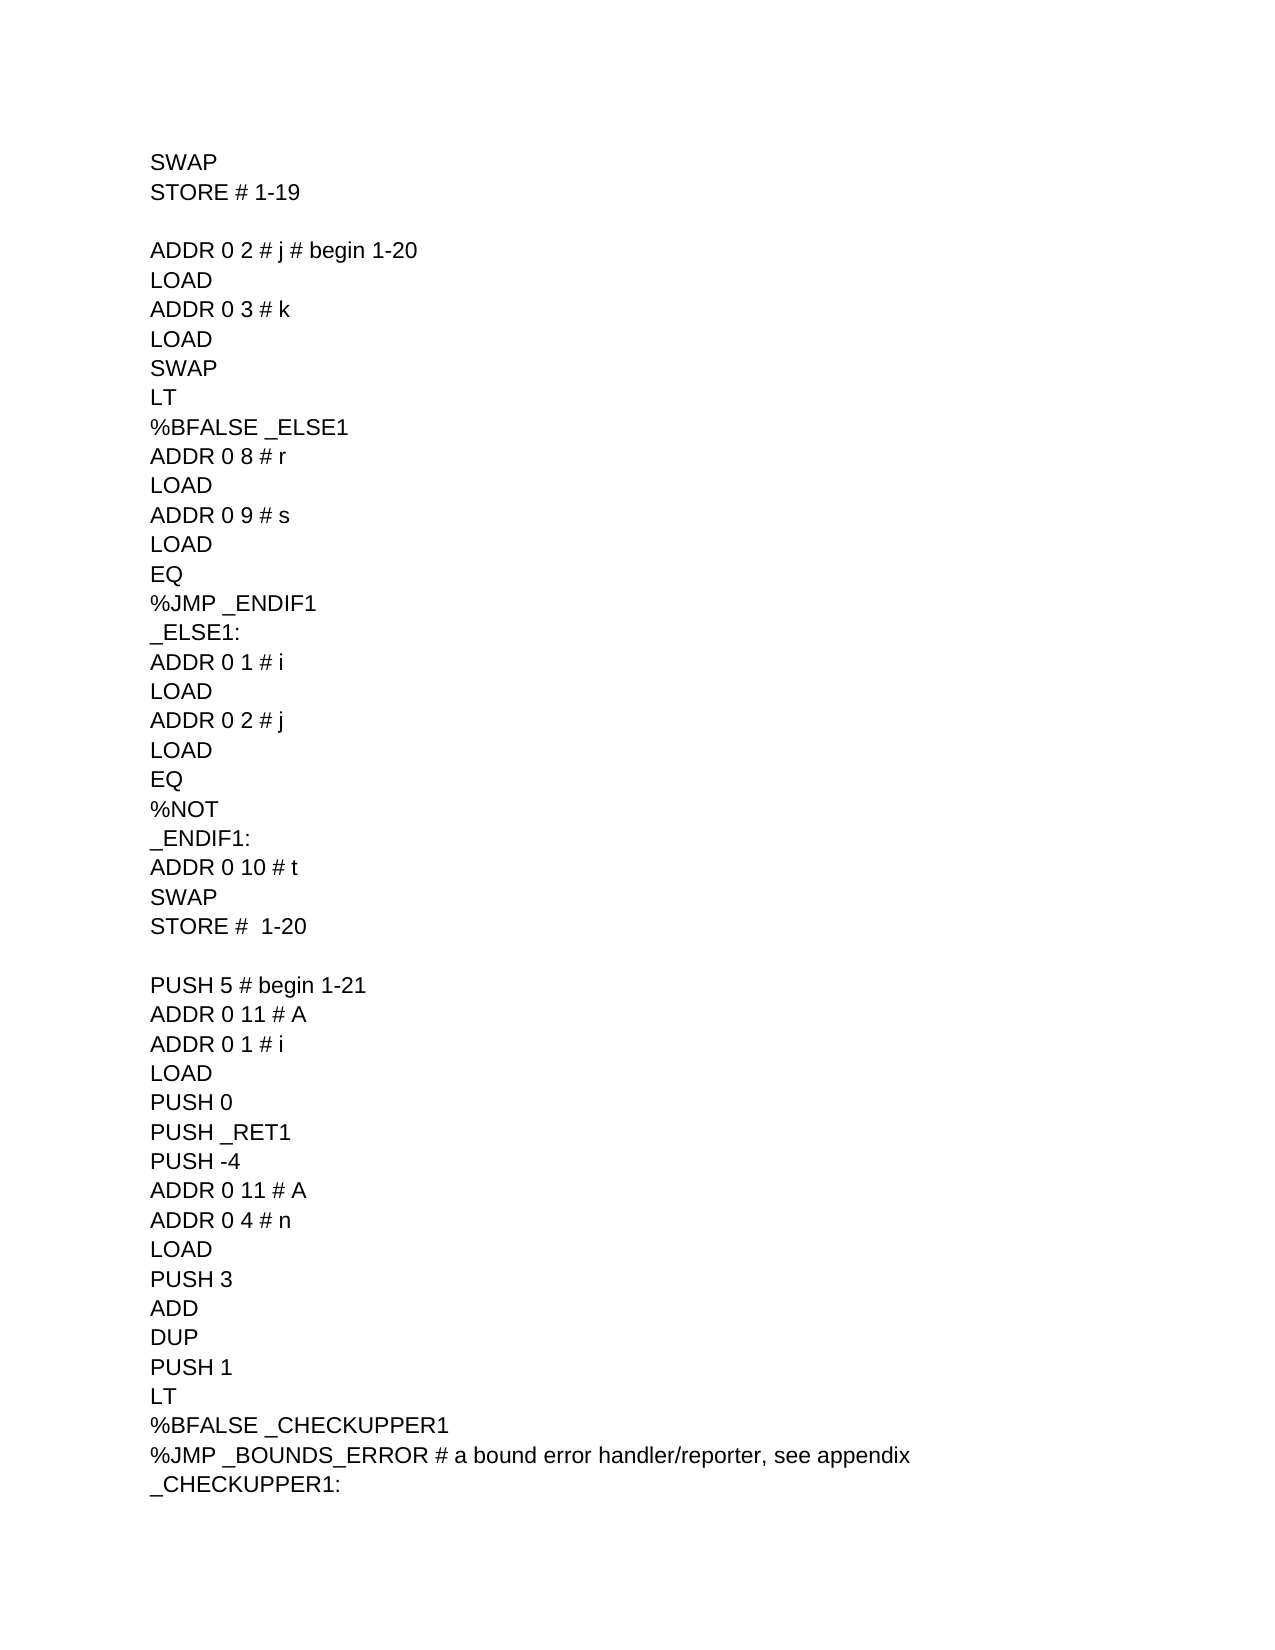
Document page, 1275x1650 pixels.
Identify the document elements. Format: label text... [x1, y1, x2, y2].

text LOAD [150, 267, 1125, 293]
text _CHECKUPPER1: [150, 1472, 1125, 1497]
text LOAD [150, 1061, 1125, 1086]
text %BFALSE _ELSE1 [150, 414, 1125, 440]
text PUSH 0 [150, 1090, 1125, 1116]
text STORE # 1-19 [150, 179, 1125, 205]
text ADDR 0 1 # i [150, 649, 1125, 675]
text PUSH 1 [150, 1354, 1125, 1380]
text DUP [150, 1325, 1125, 1351]
text LOAD [150, 737, 1125, 763]
text ADD [150, 1296, 1125, 1321]
text PUSH 3 [150, 1266, 1125, 1292]
text ADDR 0 8 # r [150, 444, 1125, 469]
text ADDR 0 4 # n [150, 1207, 1125, 1233]
text LT [150, 385, 1125, 411]
text ADDR 0 10 # t [150, 855, 1125, 881]
text _ELSE1: [150, 620, 1125, 646]
text ADDR 0 2 # j [150, 708, 1125, 734]
text %BFALSE _CHECKUPPER1 [150, 1413, 1125, 1439]
text ADDR 0 11 # A [150, 1002, 1125, 1027]
text PUSH -4 [150, 1149, 1125, 1174]
text %NOT [150, 796, 1125, 822]
text %JMP _BOUNDS_ERROR # a bound error handler/reporter, see appendix [150, 1442, 1125, 1468]
text %JMP _ENDIF1 [150, 591, 1125, 616]
text ADDR 0 1 # i [150, 1031, 1125, 1057]
text SWAP [150, 884, 1125, 910]
text PUSH 5 # begin 1-21 [150, 972, 1125, 998]
text LOAD [150, 1237, 1125, 1262]
text LOAD [150, 326, 1125, 352]
text EQ [150, 561, 1125, 587]
text LOAD [150, 532, 1125, 557]
text LOAD [150, 473, 1125, 499]
text LT [150, 1384, 1125, 1409]
text _ENDIF1: [150, 826, 1125, 851]
text ADDR 0 3 # k [150, 297, 1125, 322]
text STORE # 1-20 [150, 914, 1125, 939]
text SWAP [150, 356, 1125, 381]
text ADDR 0 2 # j # begin 1-20 [150, 238, 1125, 264]
text SWAP [150, 150, 1125, 176]
text ADDR 0 11 # A [150, 1178, 1125, 1204]
text EQ [150, 767, 1125, 792]
text LOAD [150, 679, 1125, 704]
text PUSH _RET1 [150, 1119, 1125, 1145]
text ADDR 0 9 # s [150, 502, 1125, 528]
